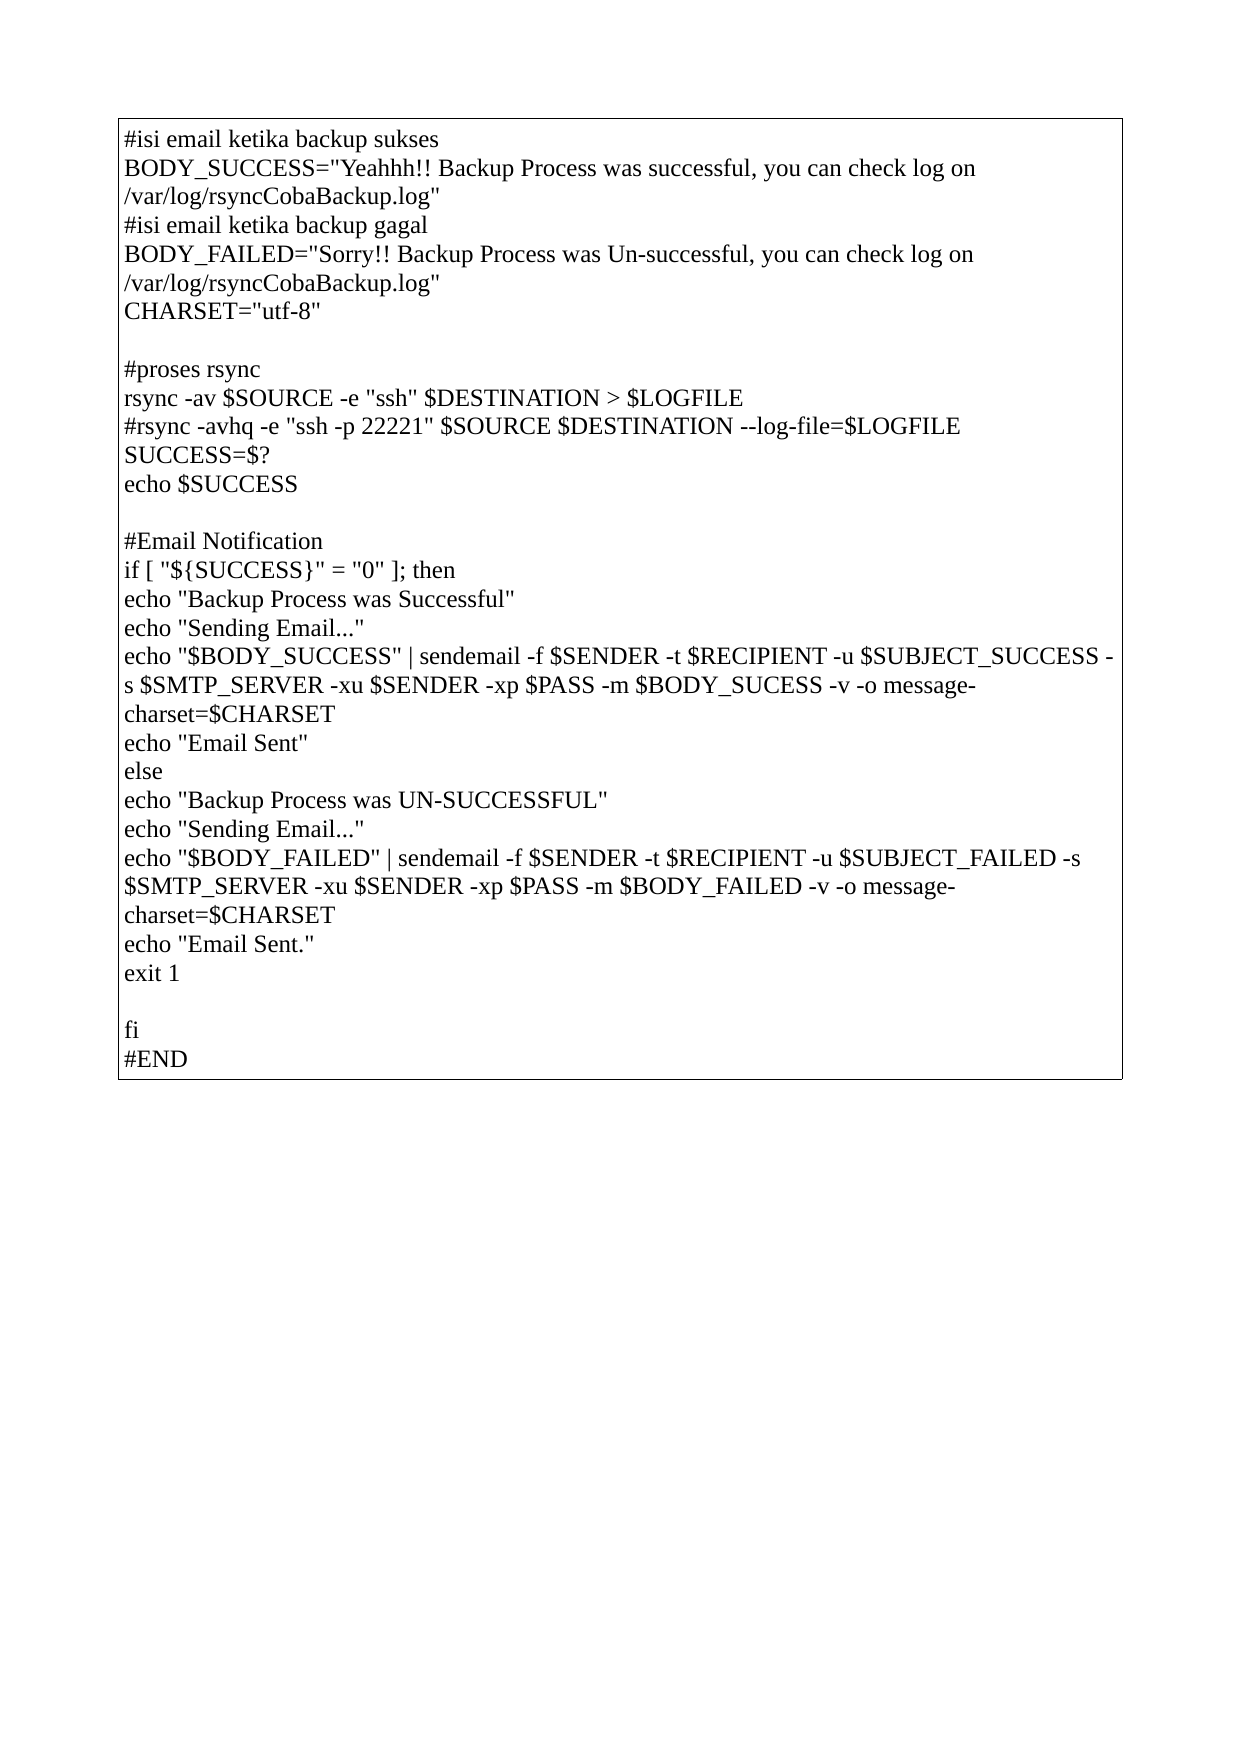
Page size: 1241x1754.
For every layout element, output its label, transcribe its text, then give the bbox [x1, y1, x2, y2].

table_header #isi email ketika backup sukses BODY_SUCCESS="Yeahhh!! Backup Process was successful, you can check log on /var/log/rsyncCobaBackup.log" #isi email ketika backup gagal BODY_FAILED="Sorry!! Backup Process was Un-successful, you can check log on /var/log/rsyncCobaBackup.log" CHARSET="utf-8" #proses rsync rsync -av $SOURCE -e "ssh" $DESTINATION > $LOGFILE #rsync -avhq -e "ssh -p 22221" $SOURCE $DESTINATION --log-file=$LOGFILE SUCCESS=$? echo $SUCCESS #Email Notification if [ "${SUCCESS}" = "0" ]; then echo "Backup Process was Successful" echo "Sending Email..." echo "$BODY_SUCCESS" | sendemail -f $SENDER -t $RECIPIENT -u $SUBJECT_SUCCESS -s $SMTP_SERVER -xu $SENDER -xp $PASS -m $BODY_SUCESS -v -o message-charset=$CHARSET echo "Email Sent" else echo "Backup Process was UN-SUCCESSFUL" echo "Sending Email..." echo "$BODY_FAILED" | sendemail -f $SENDER -t $RECIPIENT -u $SUBJECT_FAILED -s $SMTP_SERVER -xu $SENDER -xp $PASS -m $BODY_FAILED -v -o message-charset=$CHARSET echo "Email Sent." exit 1 fi #END [119, 119, 1122, 1078]
